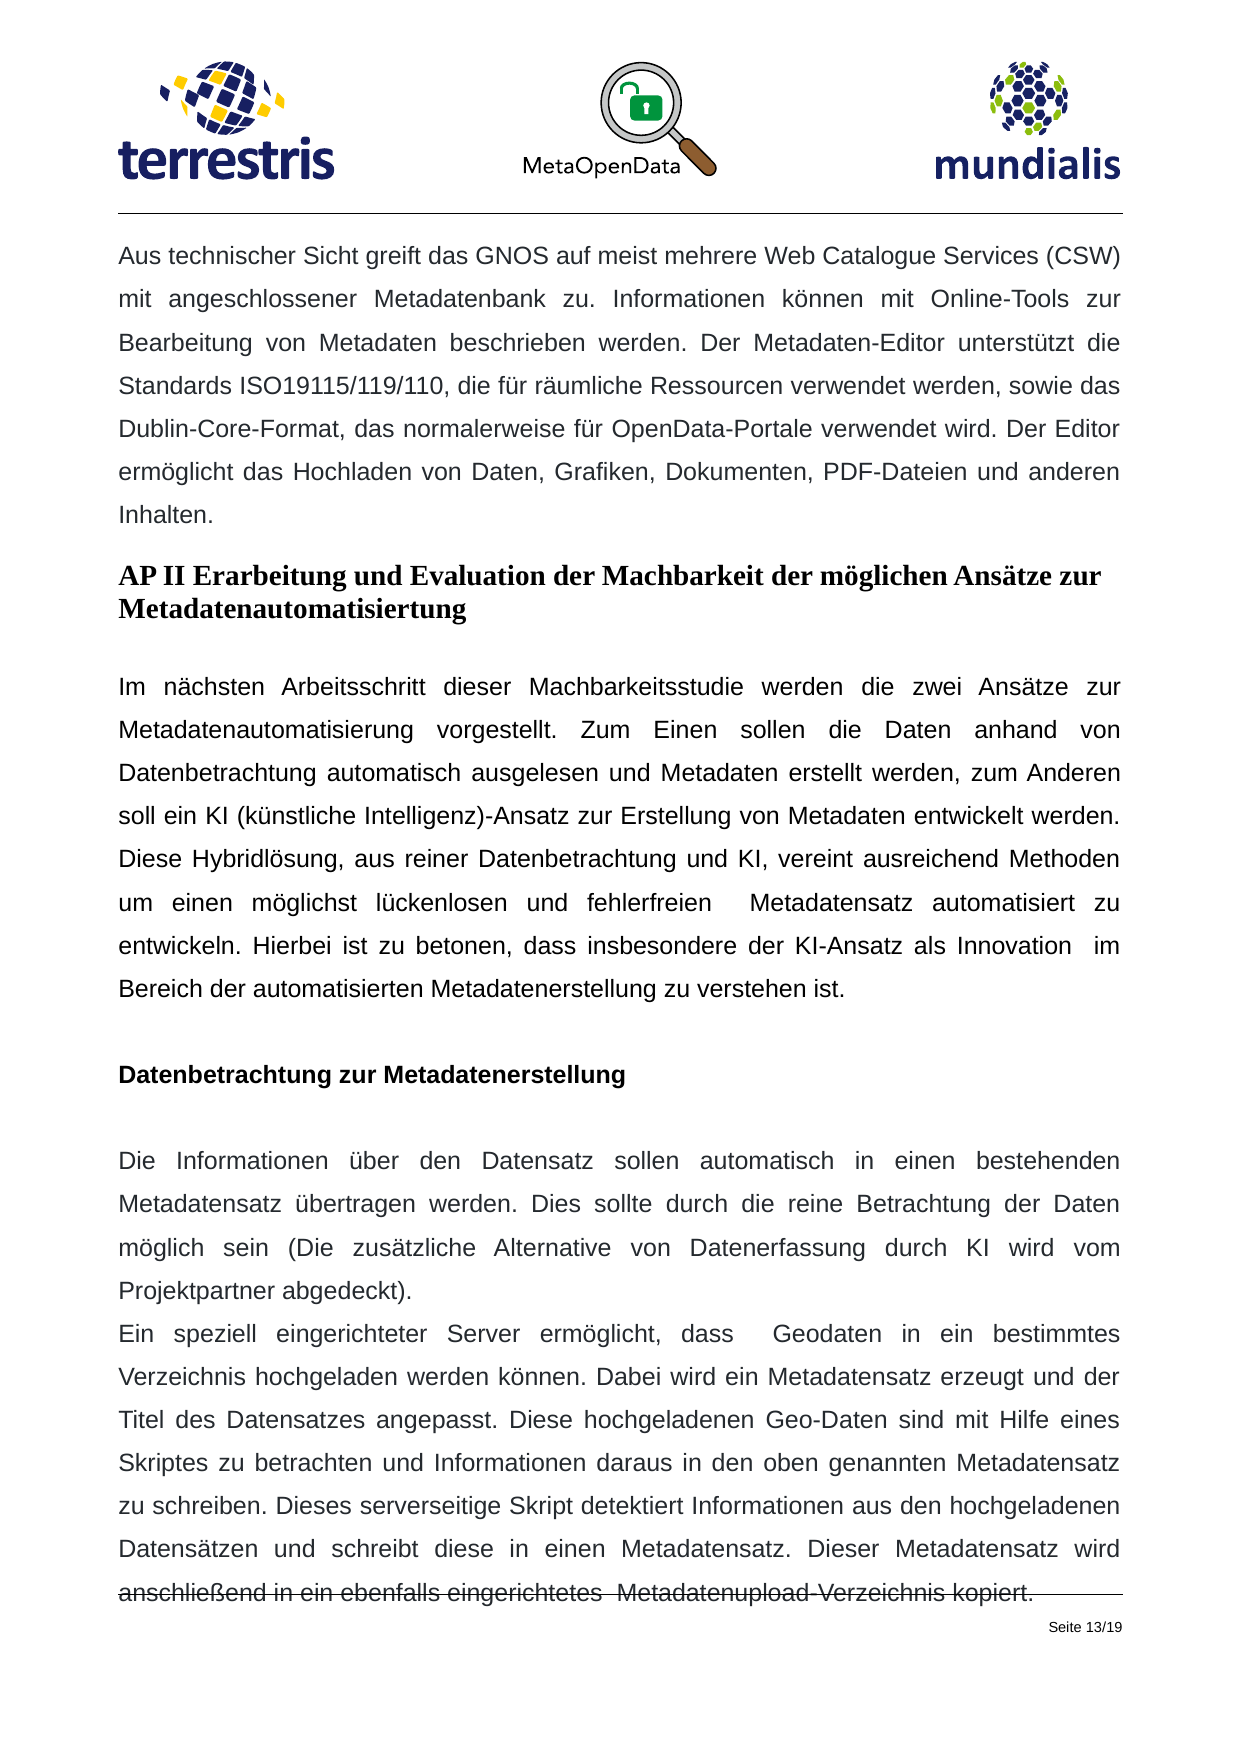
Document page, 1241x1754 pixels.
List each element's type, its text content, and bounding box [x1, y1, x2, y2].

text Die Informationen über den Datensatz sollen automatisch in einen bestehenden Metadatensatz übertragen werden. Dies sollte durch die reine Betrachtung der Daten möglich sein (Die zusätzliche Alternative von Datenerfassung durch KI wird vom Projektpartner abgedeckt). [118, 1146, 1122, 1304]
text Datenbetrachtung zur Metadatenerstellung [118, 1060, 1122, 1089]
text Aus technischer Sicht greift das GNOS auf meist mehrere Web Catalogue Services (CSW) mit angeschlossener Metadatenbank zu. Informationen können mit Online-Tools zur Bearbeitung von Metadaten beschrieben werden. Der Metadaten-Editor unterstützt die Standards ISO19115/119/110, die für räumliche Ressourcen verwendet werden, sowie das Dublin-Core-Format, das normalerweise für OpenData-Portale verwendet wird. Der Editor ermöglicht das Hochladen von Daten, Grafiken, Dokumenten, PDF-Dateien und anderen Inhalten. [118, 241, 1122, 529]
subtitle AP II Erarbeitung und Evaluation der Machbarkeit der möglichen Ansätze zur Metadatenautomatisiertung [118, 558, 1122, 625]
text Ein speziell eingerichteter Server ermöglicht, dass Geodaten in ein bestimmtes Verzeichnis hochgeladen werden können. Dabei wird ein Metadatensatz erzeugt und der Titel des Datensatzes angepasst. Diese hochgeladenen Geo-Daten sind mit Hilfe eines Skriptes zu betrachten und Informationen daraus in den oben genannten Metadatensatz zu schreiben. Dieses serverseitige Skript detektiert Informationen aus den hochgeladenen Datensätzen und schreibt diese in einen Metadatensatz. Dieser Metadatensatz wird anschließend in ein ebenfalls eingerichtetes Metadatenupload-Verzeichnis kopiert. [118, 1319, 1122, 1594]
text Im nächsten Arbeitsschritt dieser Machbarkeitsstudie werden die zwei Ansätze zur Metadatenautomatisierung vorgestellt. Zum Einen sollen die Daten anhand von Datenbetrachtung automatisch ausgelesen und Metadaten erstellt werden, zum Anderen soll ein KI (künstliche Intelligenz)-Ansatz zur Erstellung von Metadaten entwickelt werden. Diese Hybridlösung, aus reiner Datenbetrachtung und KI, vereint ausreichend Methoden um einen möglichst lückenlosen und fehlerfreien Metadatensatz automatisiert zu entwickeln. Hierbei ist zu betonen, dass insbesondere der KI-Ansatz als Innovation im Bereich der automatisierten Metadatenerstellung zu verstehen ist. [118, 672, 1122, 1002]
